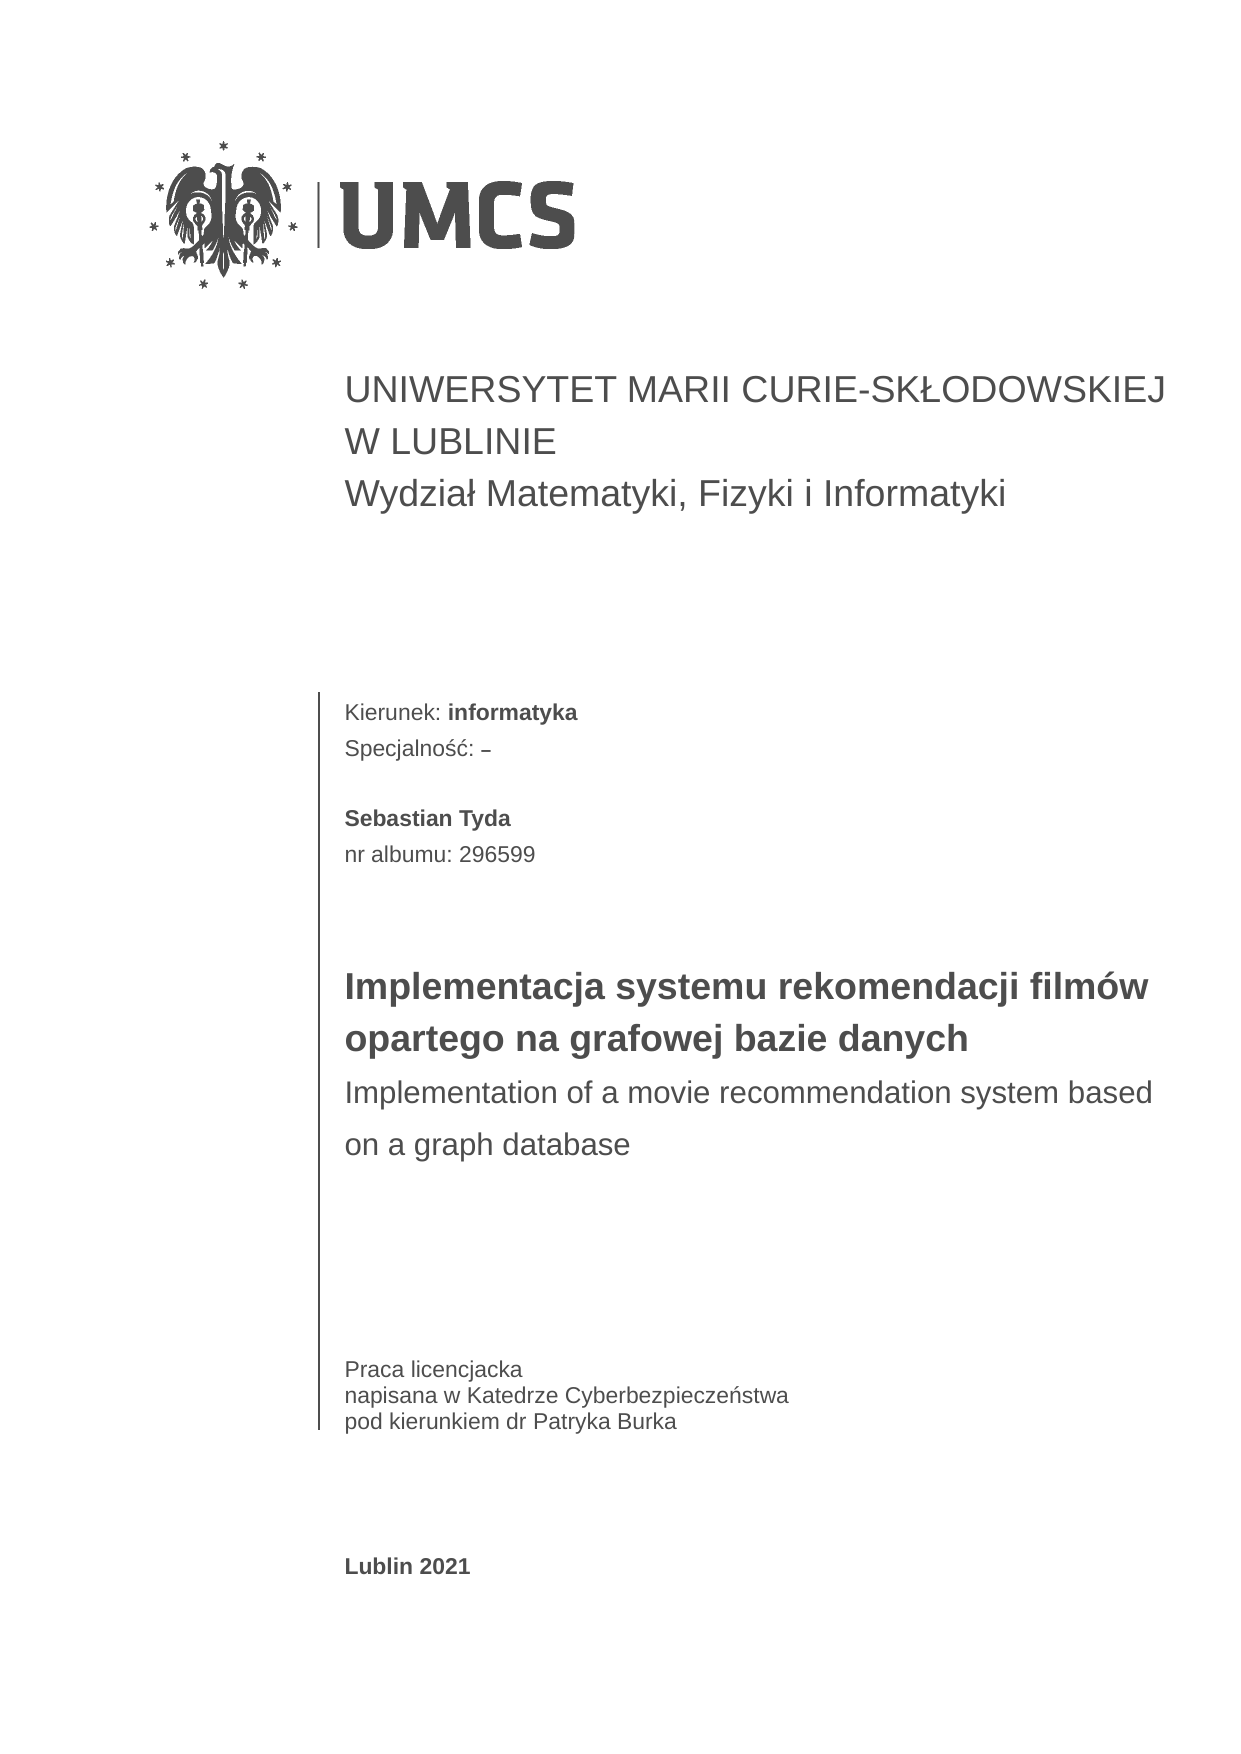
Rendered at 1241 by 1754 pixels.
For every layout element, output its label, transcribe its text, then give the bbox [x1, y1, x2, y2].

text Lublin 2021 [344, 1553, 1165, 1579]
text Wydział Matematyki, Fizyki i Informatyki [344, 464, 1169, 517]
text pod kierunkiem dr Patryka Burka [344, 1408, 1165, 1434]
text Sebastian Tyda [344, 798, 1165, 834]
text Specjalność: – [344, 728, 1165, 763]
text nr albumu: 296599 [344, 834, 1165, 869]
text Implementacja systemu rekomendacji filmów opartego na grafowej bazie danych [344, 957, 1165, 1062]
text napisana w Katedrze Cyberbezpieczeństwa [344, 1382, 1165, 1408]
picture [149, 141, 575, 289]
text Praca licencjacka [344, 1356, 1165, 1382]
text Implementation of a movie recommendation system based on a graph database [344, 1062, 1165, 1166]
text Kierunek: informatyka [344, 692, 1165, 728]
text UNIWERSYTET MARII CURIE-SKŁODOWSKIEJ W LUBLINIE [344, 360, 1169, 464]
